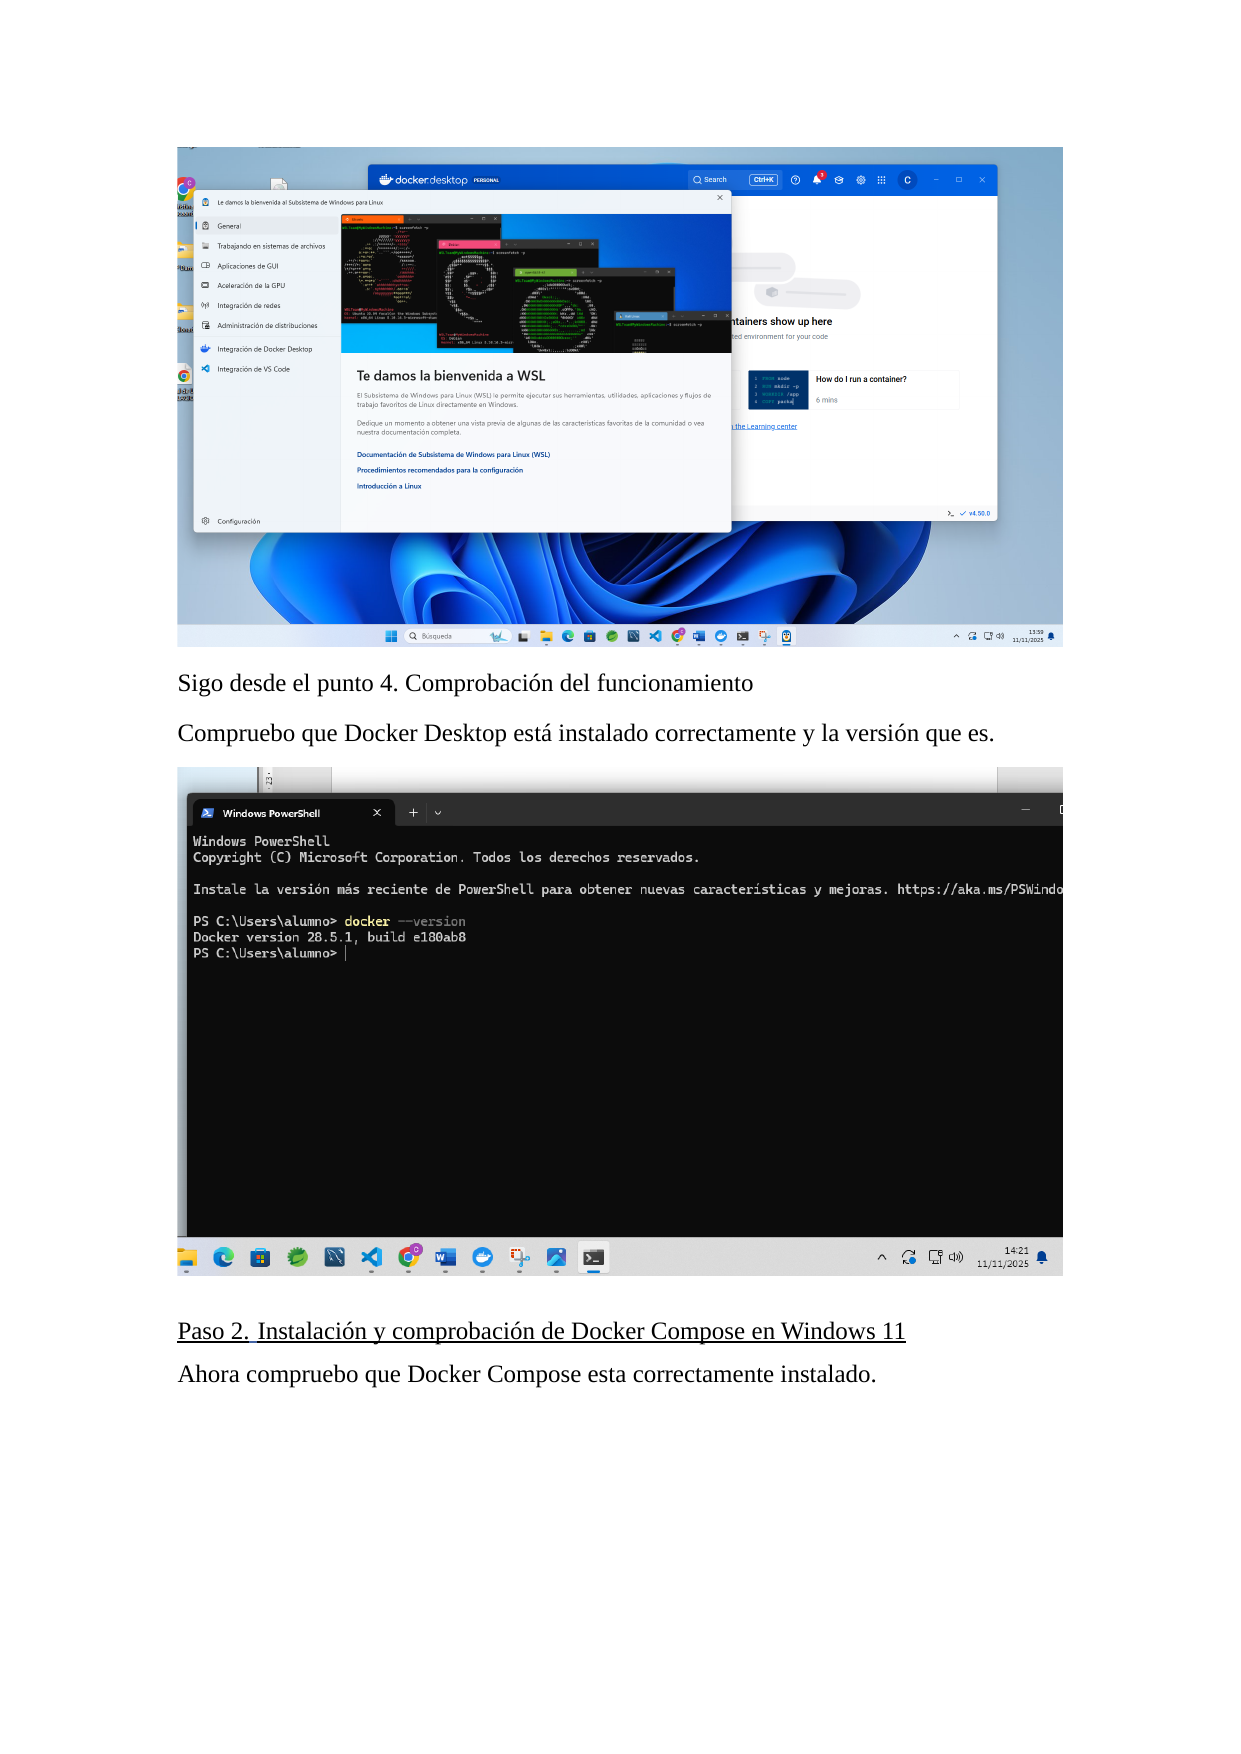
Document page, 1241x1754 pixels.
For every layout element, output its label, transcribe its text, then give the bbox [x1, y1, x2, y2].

text Sigo desde el punto 4. Comprobación del funcionamiento [177, 668, 1063, 697]
text Compruebo que Docker Desktop está instalado correctamente y la versión que es. [177, 718, 1063, 747]
subtitle Paso 2. Instalación y comprobación de Docker Compose en Windows 11 [177, 1313, 1063, 1346]
text Ahora compruebo que Docker Compose esta correctamente instalado. [177, 1359, 1063, 1388]
